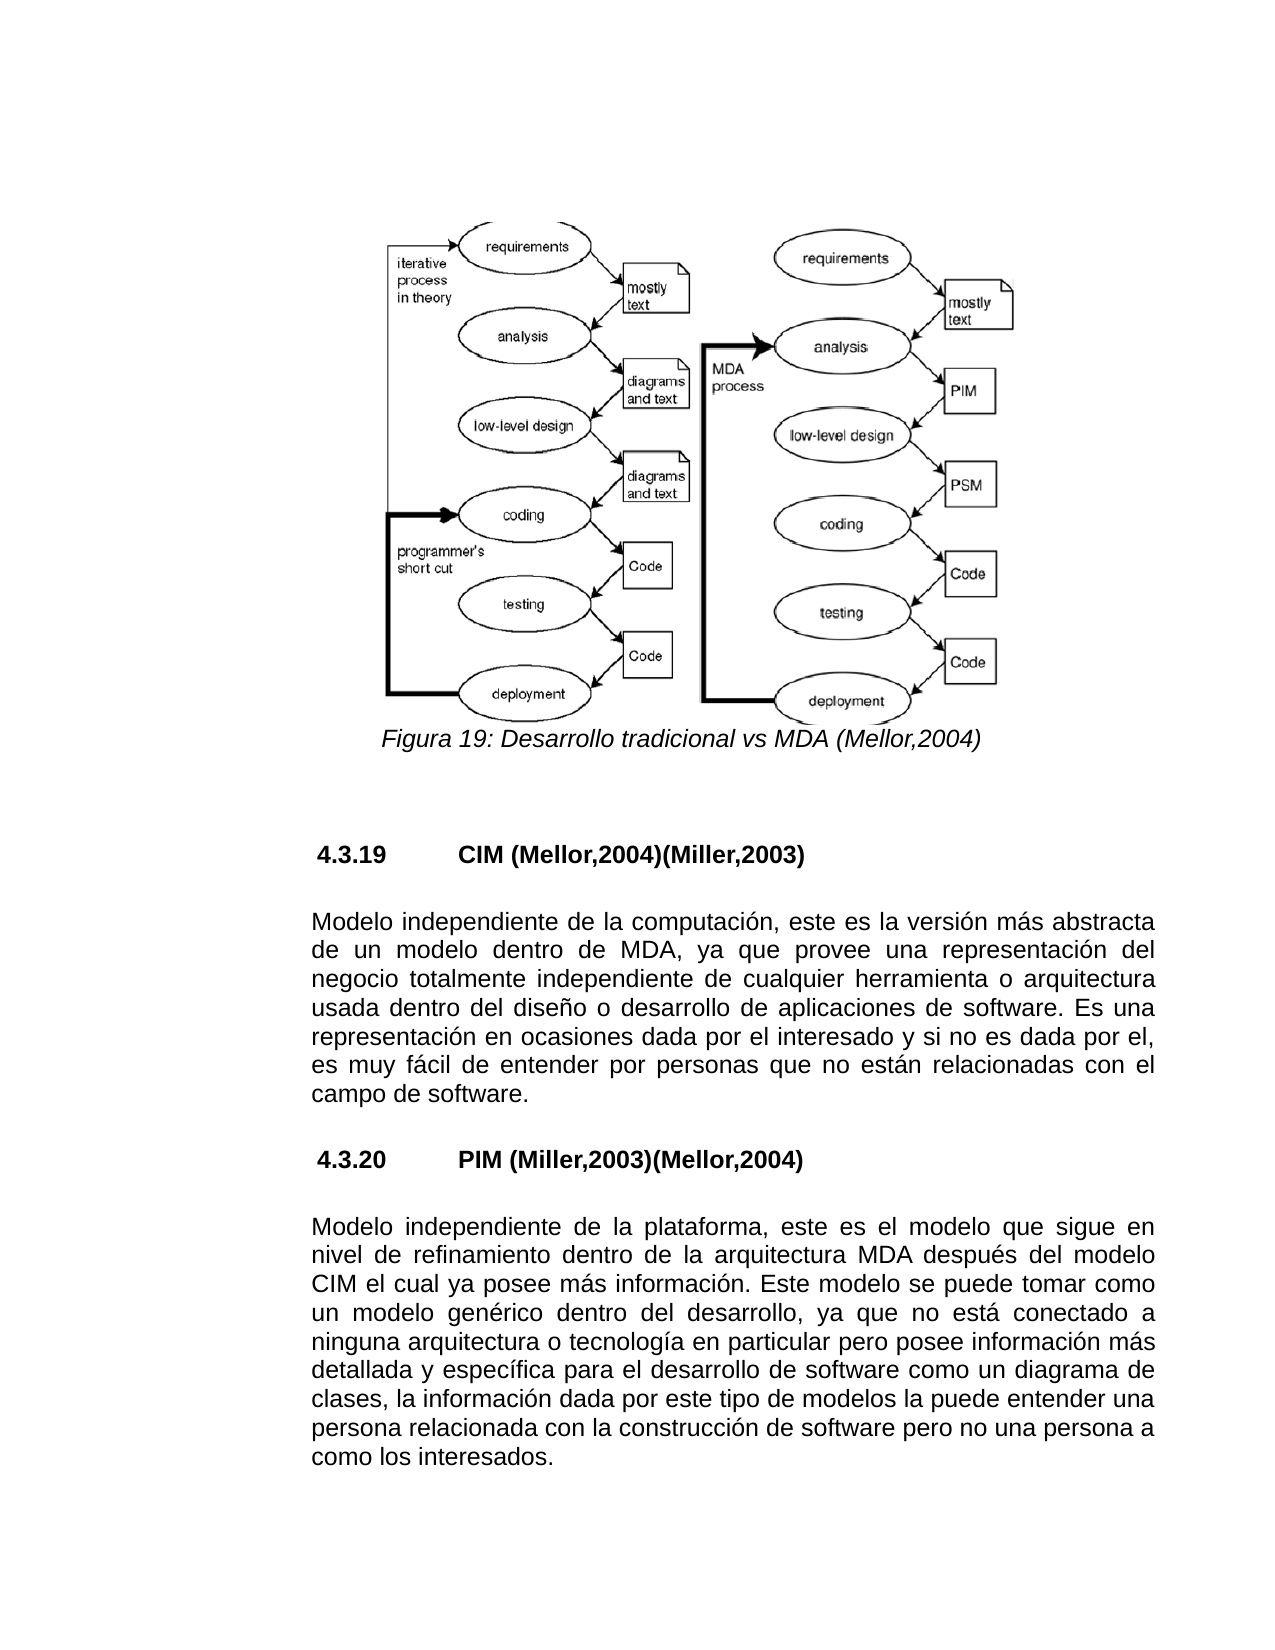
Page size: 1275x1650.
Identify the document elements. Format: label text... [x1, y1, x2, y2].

list Modelo independiente de la plataforma, este es el modelo que sigue en nivel de refinamiento dentro de la arquitectura MDA después del modelo CIM el cual ya posee más información. Este modelo se puede tomar como un modelo genérico dentro del desarrollo, ya que no está conectado a ninguna arquitectura o tecnología en particular pero posee información más detallada y específica para el desarrollo de software como un diagrama de clases, la información dada por este tipo de modelos la puede entender una persona relacionada con la construcción de software pero no una persona a como los interesados. [310, 1211, 1157, 1470]
list PIM (Miller,2003)(Mellor,2004) [310, 1145, 1157, 1174]
list CIM (Mellor,2004)(Miller,2003) [310, 840, 1157, 869]
list Modelo independiente de la computación, este es la versión más abstracta de un modelo dentro de MDA, ya que provee una representación del negocio totalmente independiente de cualquier herramienta o arquitectura usada dentro del diseño o desarrollo de aplicaciones de software. Es una representación en ocasiones dada por el interesado y si no es dada por el, es muy fácil de entender por personas que no están relacionadas con el campo de software. [310, 906, 1157, 1108]
picture [381, 220, 1018, 725]
list Figura 19: Desarrollo tradicional vs MDA (Mellor,2004) [381, 725, 1018, 753]
